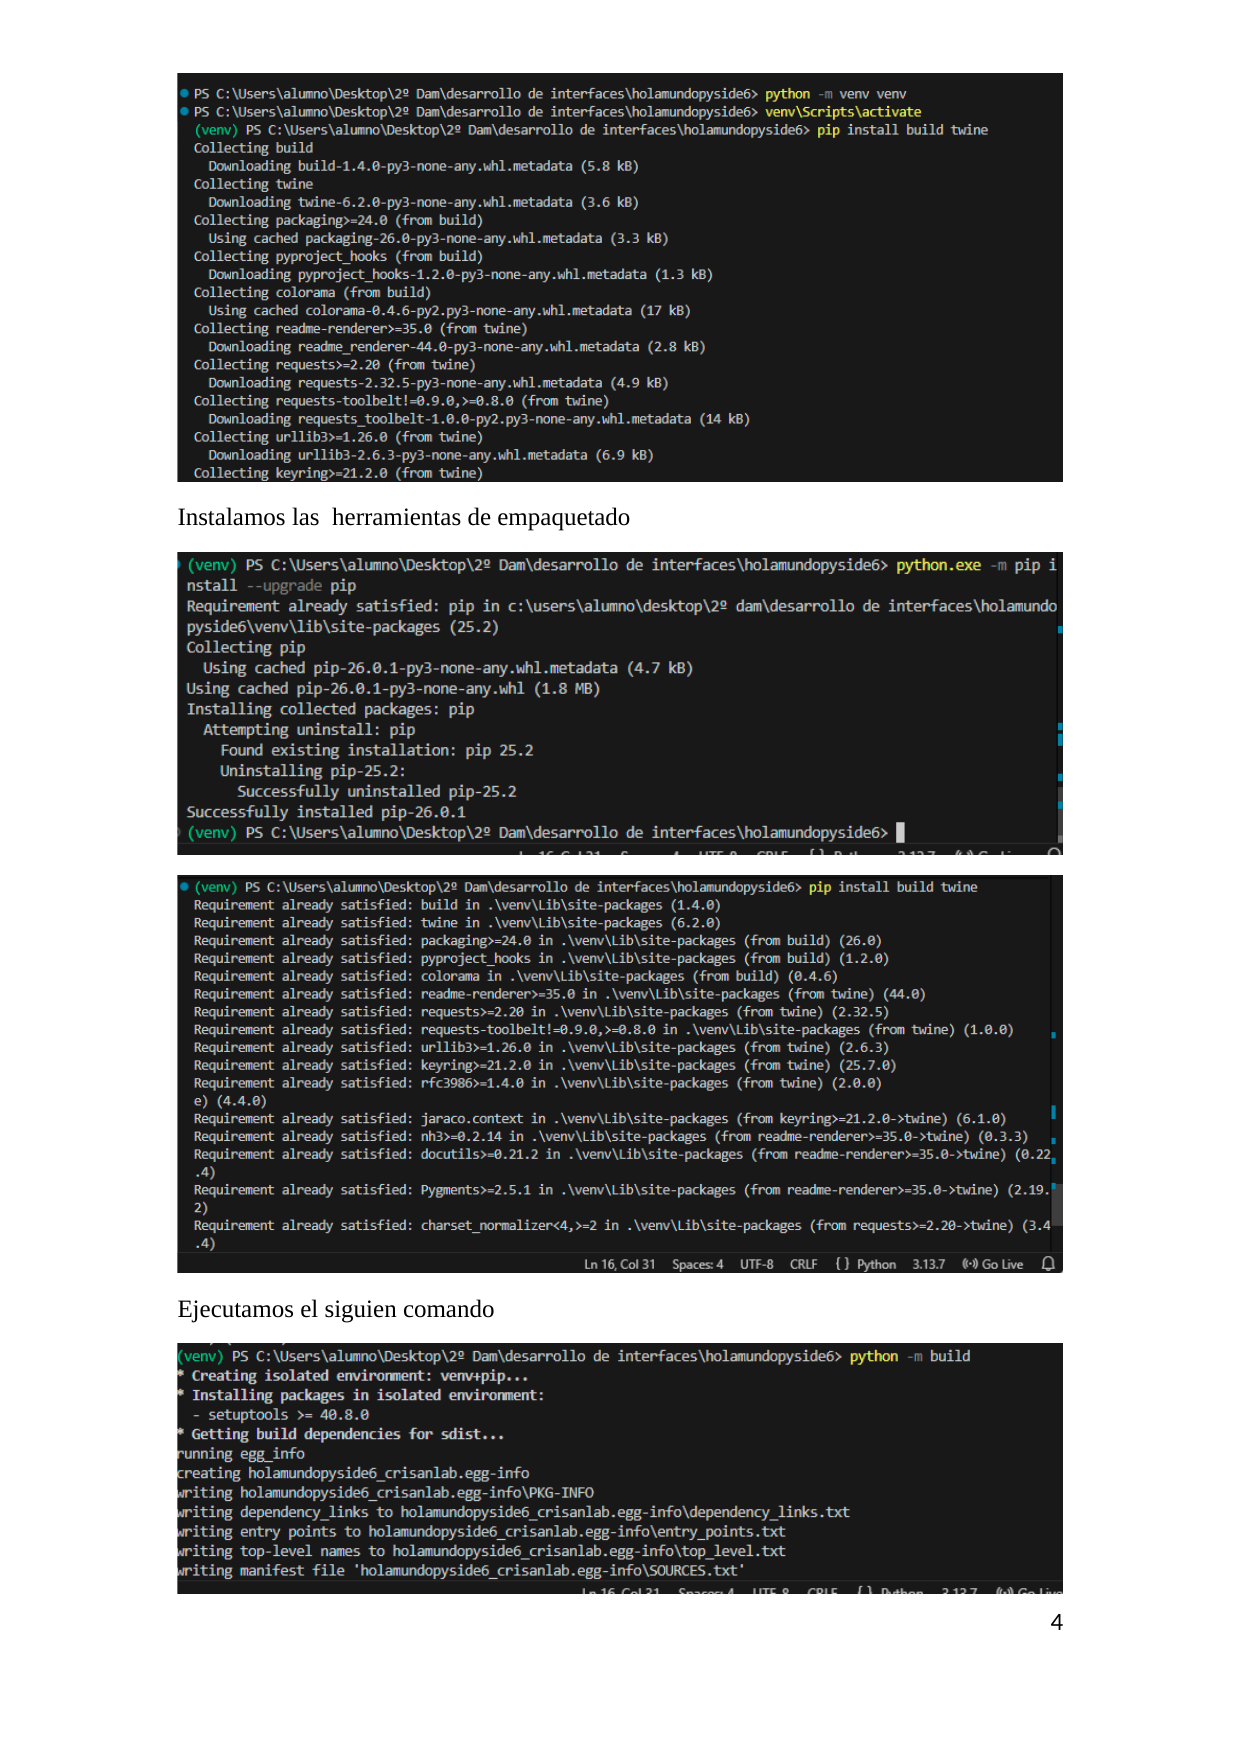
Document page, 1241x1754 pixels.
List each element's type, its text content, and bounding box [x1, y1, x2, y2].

text Instalamos las herramientas de empaquetado [177, 502, 1063, 531]
text Ejecutamos el siguien comando [177, 1294, 1063, 1322]
